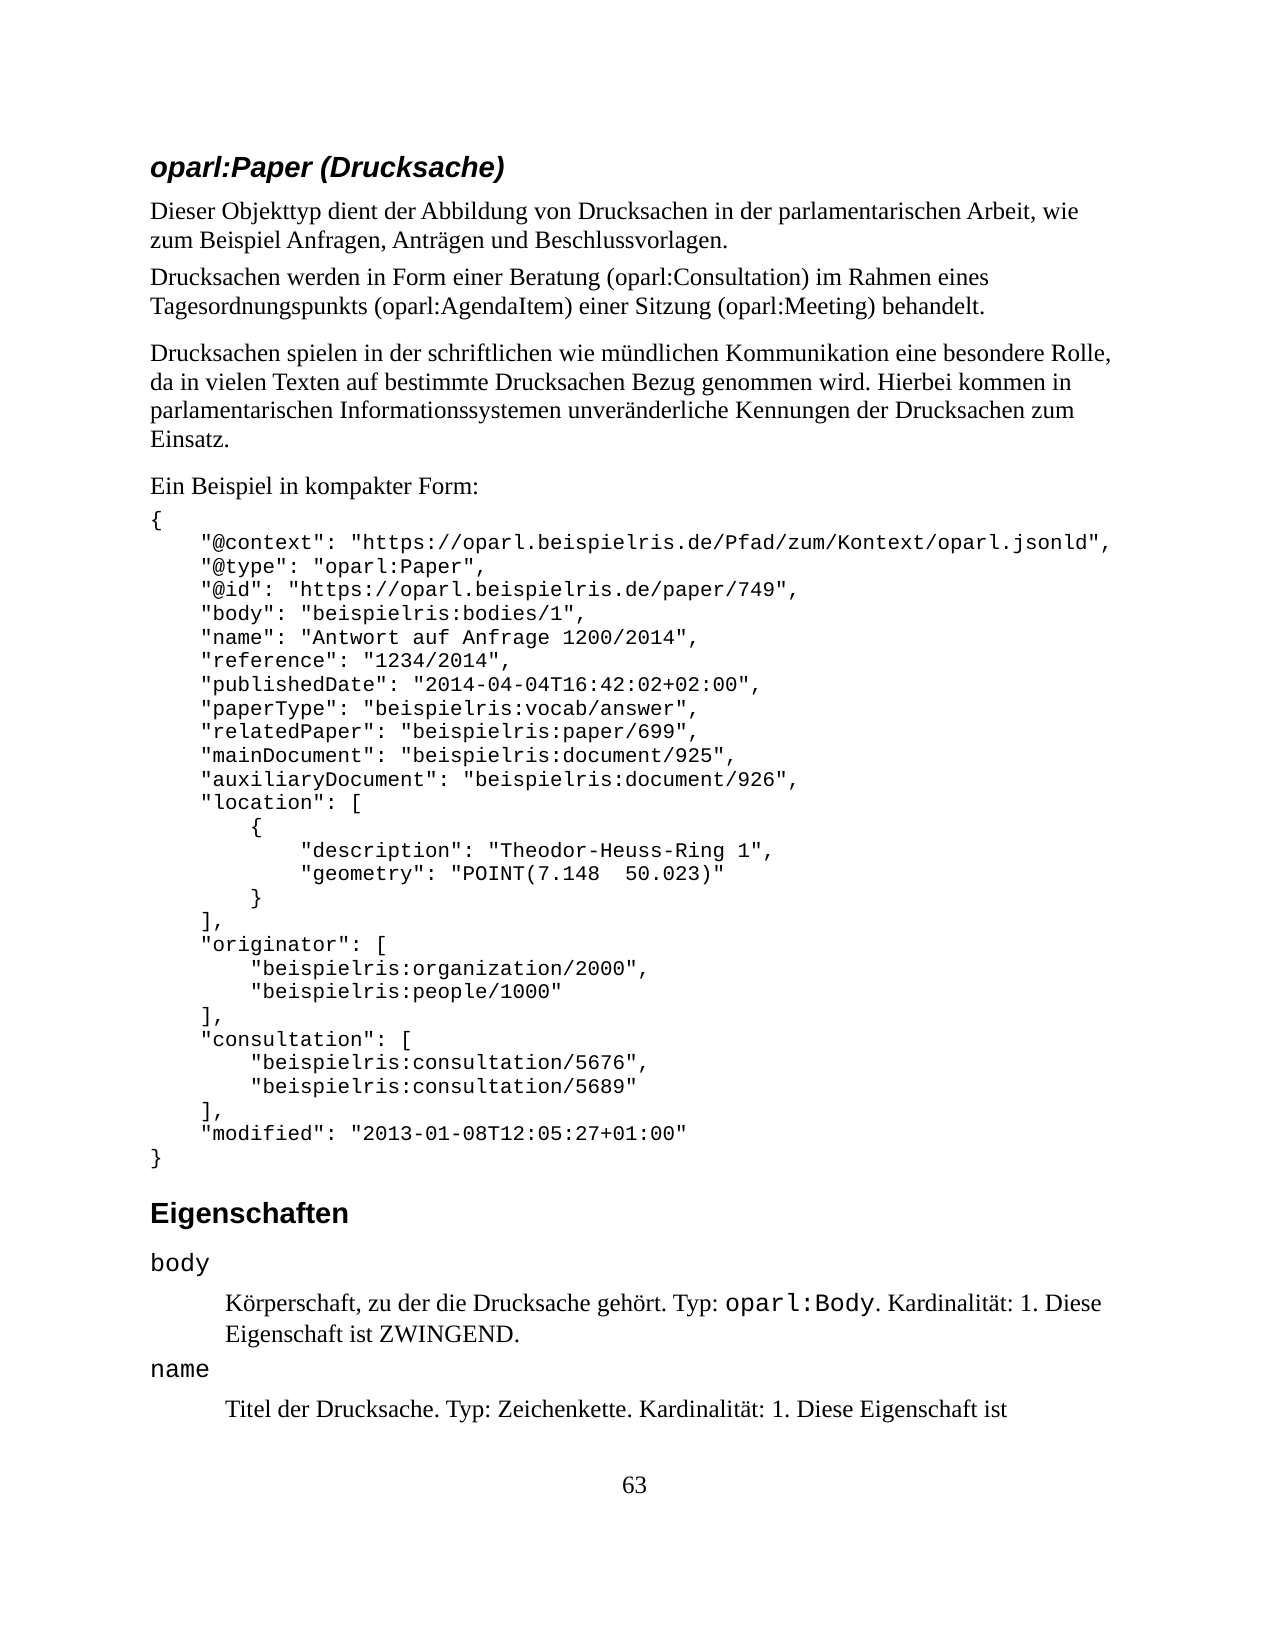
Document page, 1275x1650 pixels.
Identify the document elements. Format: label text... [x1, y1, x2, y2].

text Ein Beispiel in kompakter Form: [150, 471, 1125, 499]
text body [150, 1251, 1125, 1279]
text "publishedDate": "2014-04-04T16:42:02+02:00", [150, 674, 1125, 698]
text { [150, 508, 1125, 532]
text "location": [ [150, 792, 1125, 816]
text Drucksachen spielen in der schriftlichen wie mündlichen Kommunikation eine besondere Rolle, da in vielen Texten auf bestimmte Drucksachen Bezug genommen wird. Hierbei kommen in parlamentarischen Informationssystemen unveränderliche Kennungen der Drucksachen zum Einsatz. [150, 338, 1125, 453]
text "relatedPaper": "beispielris:paper/699", [150, 721, 1125, 745]
text "consultation": [ [150, 1029, 1125, 1052]
text Titel der Drucksache. Typ: Zeichenkette. Kardinalität: 1. Diese Eigenschaft ist [225, 1394, 1125, 1422]
text "name": "Antwort auf Anfrage 1200/2014", [150, 627, 1125, 650]
text "modified": "2013-01-08T12:05:27+01:00" [150, 1123, 1125, 1147]
text "mainDocument": "beispielris:document/925", [150, 745, 1125, 769]
text "@context": "https://oparl.beispielris.de/Pfad/zum/Kontext/oparl.jsonld", [150, 532, 1125, 556]
text { [150, 816, 1125, 839]
text "reference": "1234/2014", [150, 650, 1125, 674]
text "geometry": "POINT(7.148 50.023)" [150, 863, 1125, 887]
text ], [150, 1005, 1125, 1029]
text } [150, 1147, 1125, 1171]
subtitle oparl:Paper (Drucksache) [150, 150, 1125, 183]
text "beispielris:consultation/5689" [150, 1076, 1125, 1100]
text "@id": "https://oparl.beispielris.de/paper/749", [150, 579, 1125, 603]
text "@type": "oparl:Paper", [150, 556, 1125, 579]
text Dieser Objekttyp dient der Abbildung von Drucksachen in der parlamentarischen Arbeit, wie zum Beispiel Anfragen, Anträgen und Beschlussvorlagen. [150, 196, 1125, 253]
text "paperType": "beispielris:vocab/answer", [150, 698, 1125, 721]
text "originator": [ [150, 934, 1125, 958]
text ], [150, 1100, 1125, 1123]
subtitle Eigenschaften [150, 1196, 1125, 1229]
text Körperschaft, zu der die Drucksache gehört. Typ: oparl:Body. Kardinalität: 1. Diese Eigenschaft ist ZWINGEND. [225, 1288, 1125, 1347]
text ], [150, 911, 1125, 934]
text "beispielris:people/1000" [150, 981, 1125, 1005]
text } [150, 887, 1125, 911]
text "auxiliaryDocument": "beispielris:document/926", [150, 769, 1125, 792]
text "beispielris:consultation/5676", [150, 1052, 1125, 1076]
text "description": "Theodor-Heuss-Ring 1", [150, 839, 1125, 863]
text "body": "beispielris:bodies/1", [150, 603, 1125, 627]
text name [150, 1356, 1125, 1385]
text Drucksachen werden in Form einer Beratung (oparl:Consultation) im Rahmen eines Tagesordnungspunkts (oparl:AgendaItem) einer Sitzung (oparl:Meeting) behandelt. [150, 262, 1125, 320]
text "beispielris:organization/2000", [150, 958, 1125, 981]
